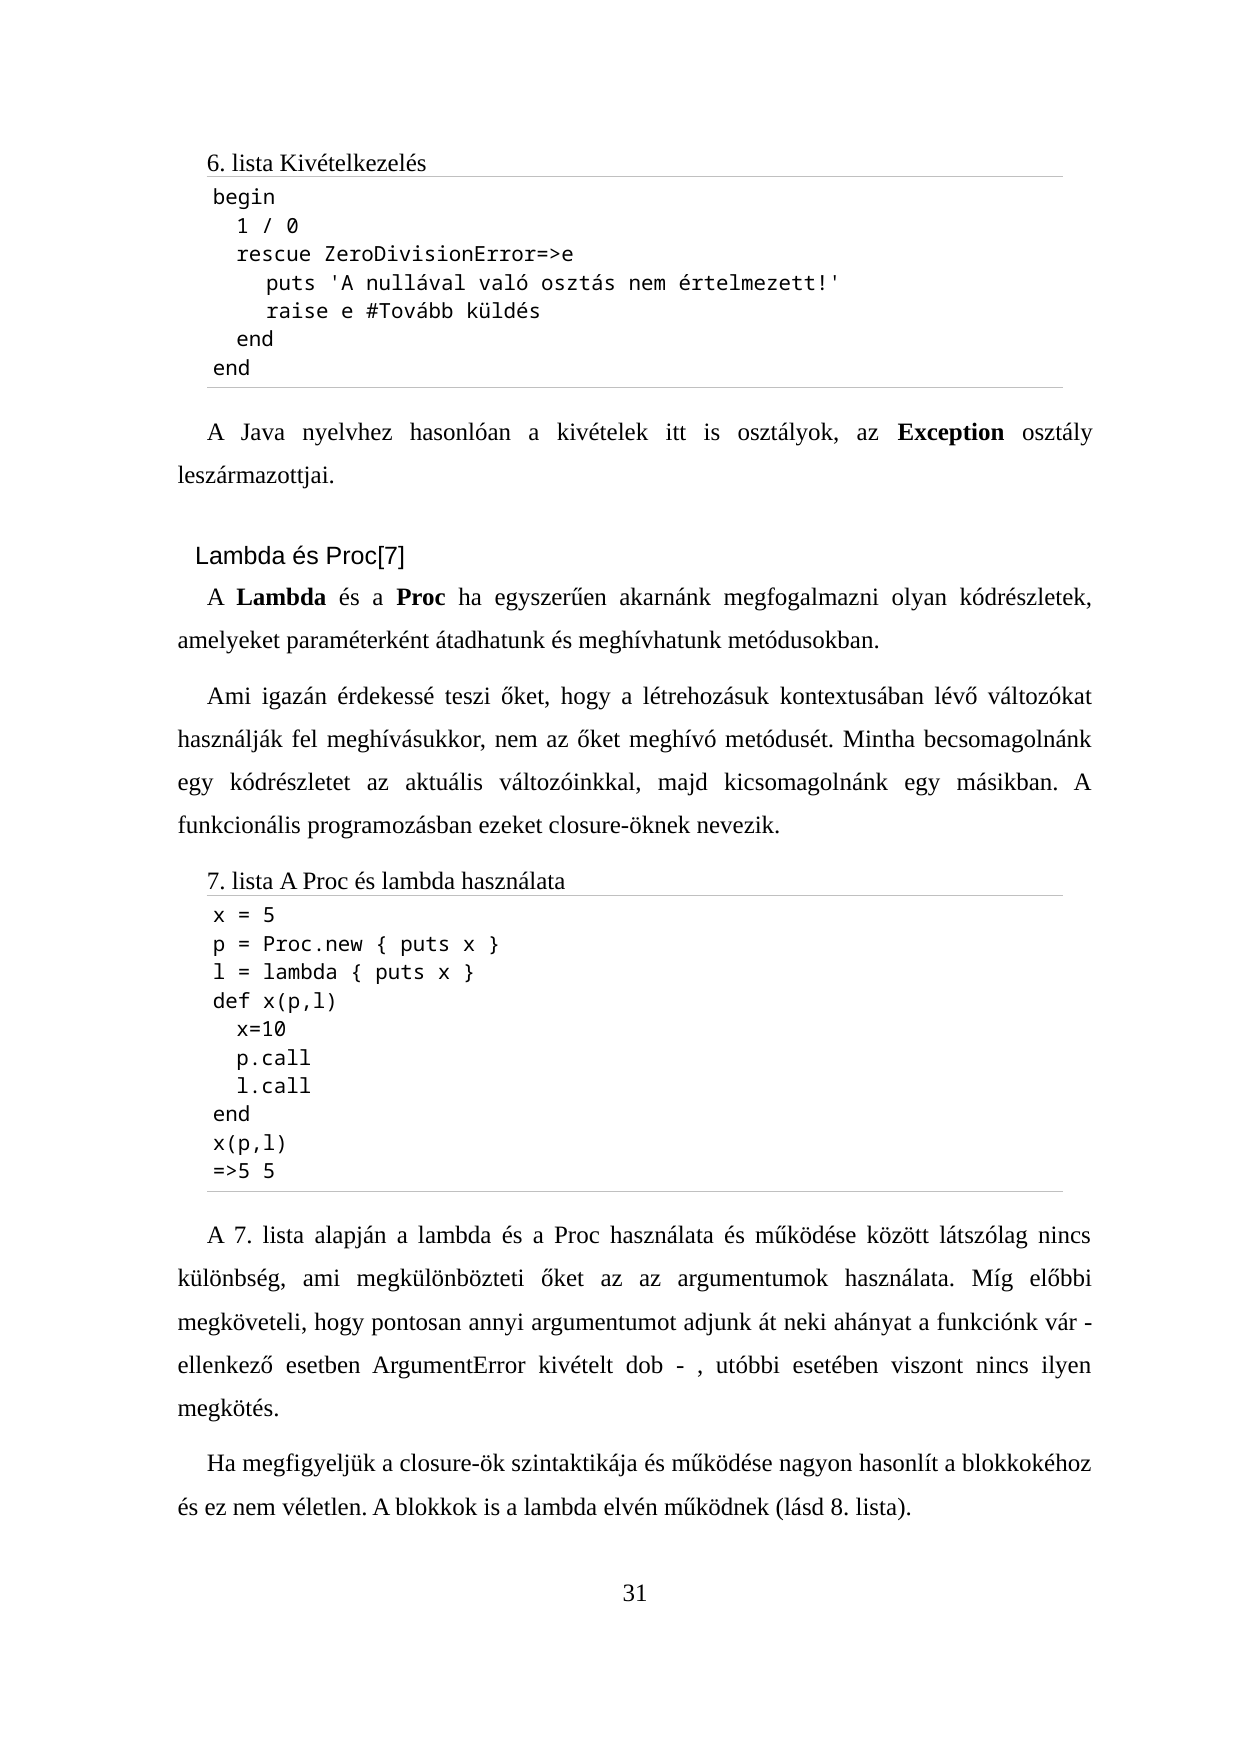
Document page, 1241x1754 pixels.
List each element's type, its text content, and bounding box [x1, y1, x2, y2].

text Ami igazán érdekessé teszi őket, hogy a létrehozásuk kontextusában lévő változókat használják fel meghívásukkor, nem az őket meghívó metódusét. Mintha becsomagolnánk egy kódrészletet az aktuális változóinkkal, majd kicsomagolnánk egy másikban. A funkcionális programozásban ezeket closure-öknek nevezik. [177, 681, 1093, 839]
text begin 1 / 0 rescue ZeroDivisionError=>e puts 'A nullával való osztás nem értelmezett!' raise e #Tovább küldés end end [207, 177, 1063, 387]
list Kivételkezelés [207, 148, 1093, 176]
text A Java nyelvhez hasonlóan a kivételek itt is osztályok, az Exception osztály leszármazottjai. [177, 417, 1093, 489]
list A Proc és lambda használata [207, 866, 1093, 894]
subtitle Lambda és Proc[7] [195, 541, 1093, 569]
text A 7. lista alapján a lambda és a Proc használata és működése között látszólag nincs különbség, ami megkülönbözteti őket az az argumentumok használata. Míg előbbi megköveteli, hogy pontosan annyi argumentumot adjunk át neki ahányat a funkciónk vár - ellenkező esetben ArgumentError kivételt dob - , utóbbi esetében viszont nincs ilyen megkötés. [177, 1220, 1093, 1422]
text Ha megfigyeljük a closure-ök szintaktikája és működése nagyon hasonlít a blokkokéhoz és ez nem véletlen. A blokkok is a lambda elvén működnek (lásd 8. lista). [177, 1448, 1093, 1520]
text x = 5 p = Proc.new { puts x } l = lambda { puts x } def x(p,l) x=10 p.call l.call end x(p,l) =>5 5 [207, 896, 1063, 1191]
text A Lambda és a Proc ha egyszerűen akarnánk megfogalmazni olyan kódrészletek, amelyeket paraméterként átadhatunk és meghívhatunk metódusokban. [177, 582, 1093, 654]
